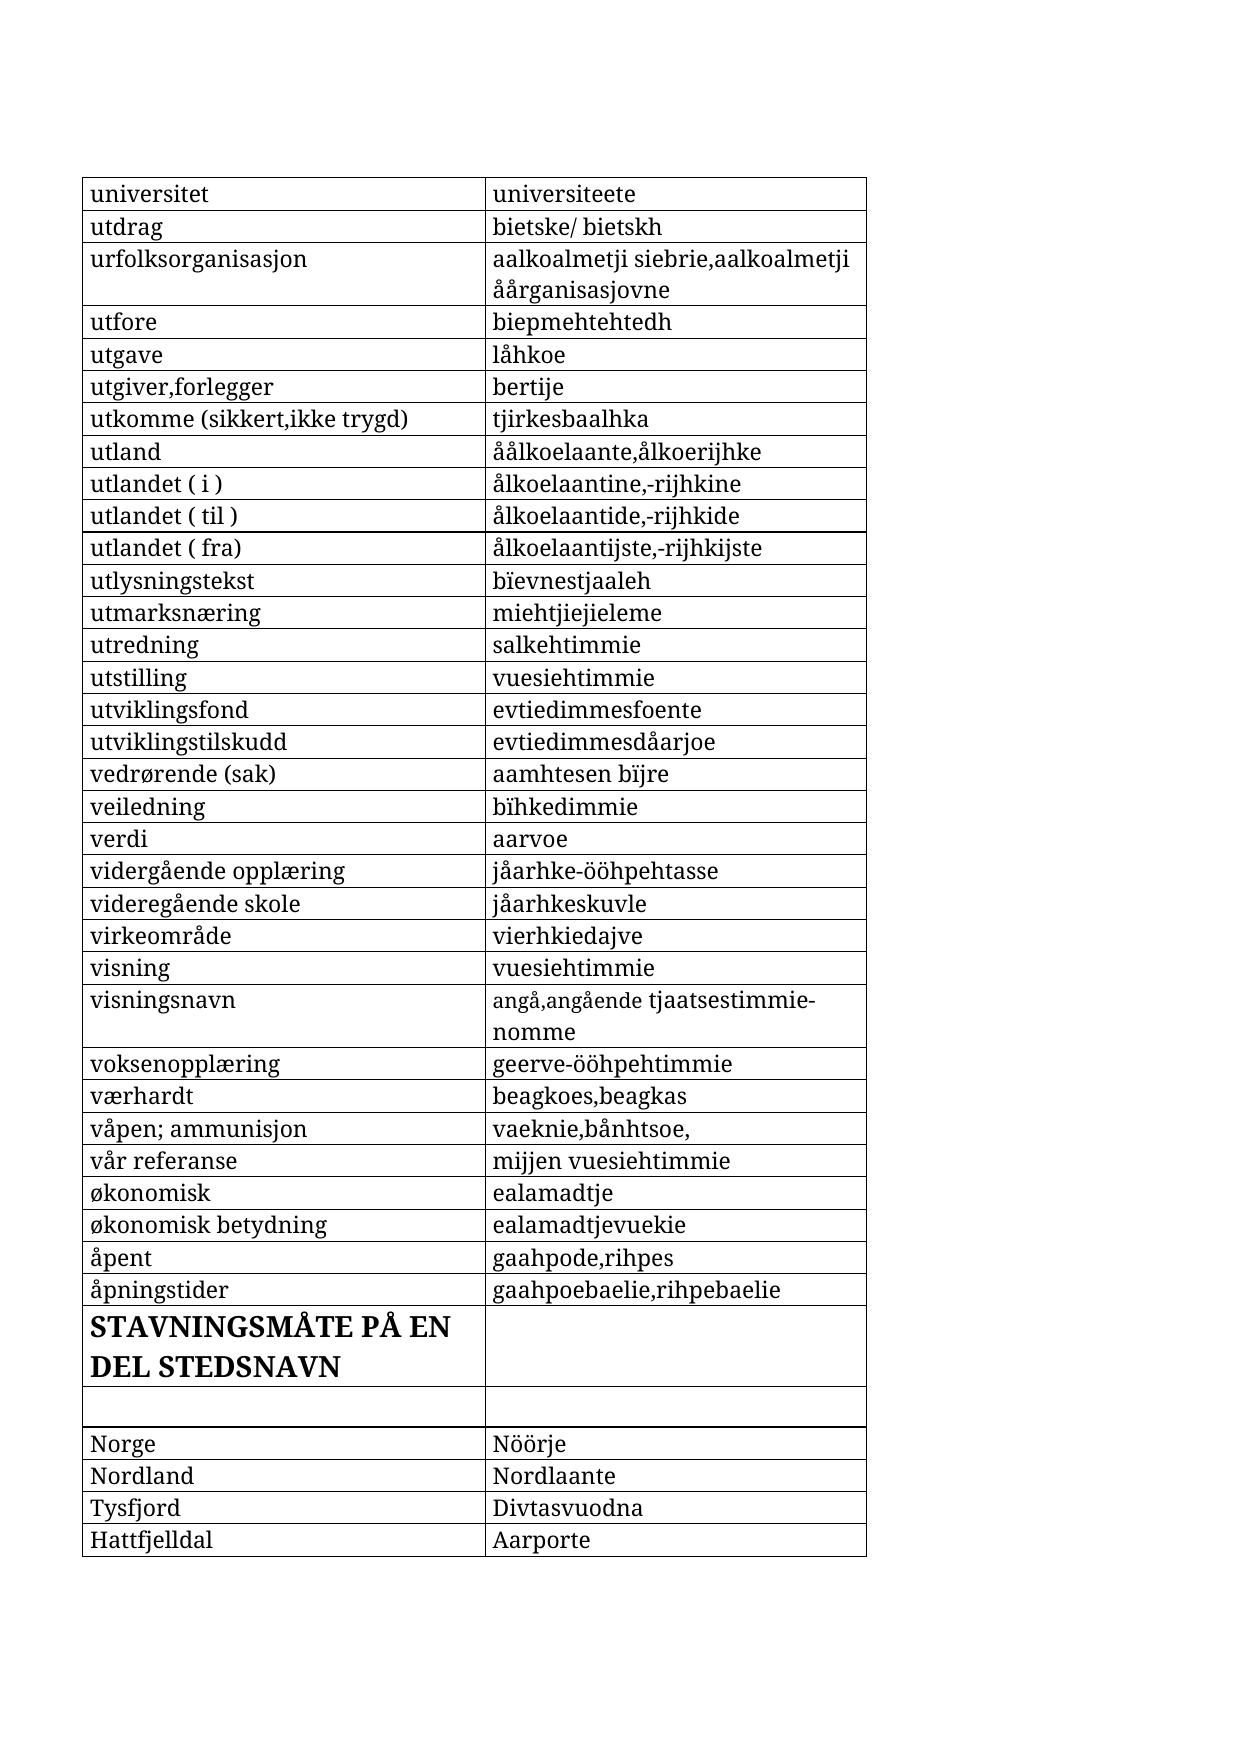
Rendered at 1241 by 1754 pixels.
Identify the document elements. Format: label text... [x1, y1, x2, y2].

table_cell utkomme (sikkert,ikke trygd) [83, 403, 485, 434]
table_cell ealamadtjevuekie [486, 1210, 866, 1241]
table_cell [486, 1306, 866, 1386]
table_cell vidergående opplæring [83, 855, 485, 887]
table_cell utviklingstilskudd [83, 726, 485, 757]
table_cell salkehtimmie [486, 629, 866, 661]
table_cell bietske/ bietskh [486, 211, 866, 242]
table_cell utstilling [83, 662, 485, 693]
table_cell åålkoelaante,ålkoerijhke [486, 436, 866, 467]
table_cell utgave [83, 339, 485, 370]
table_cell [486, 1387, 866, 1426]
table_cell evtiedimmesfoente [486, 694, 866, 725]
table_cell bïevnestjaaleh [486, 565, 866, 596]
table_cell jåarhke-ööhpehtasse [486, 855, 866, 887]
table_cell utredning [83, 629, 485, 661]
table_cell gaahpoebaelie,rihpebaelie [486, 1274, 866, 1305]
table_cell økonomisk [83, 1177, 485, 1208]
table_cell STAVNINGSMÅTE PÅ EN DEL STEDSNAVN [83, 1306, 485, 1386]
table_cell miehtjiejieleme [486, 597, 866, 628]
table_cell universiteete [486, 178, 866, 209]
table_cell åpningstider [83, 1274, 485, 1305]
table_cell tjirkesbaalhka [486, 403, 866, 434]
table_cell Divtasvuodna [486, 1492, 866, 1523]
table_cell gaahpode,rihpes [486, 1242, 866, 1273]
table_cell beagkoes,beagkas [486, 1080, 866, 1112]
table_cell vierhkiedajve [486, 920, 866, 951]
table_cell geerve-ööhpehtimmie [486, 1048, 866, 1079]
table_cell utfore [83, 306, 485, 338]
table_cell ealamadtje [486, 1177, 866, 1208]
table_cell Hattfjelldal [83, 1524, 485, 1556]
table_cell bïhkedimmie [486, 791, 866, 822]
table_cell våpen; ammunisjon [83, 1113, 485, 1144]
table_cell vuesiehtimmie [486, 662, 866, 693]
table_cell biepmehtehtedh [486, 306, 866, 338]
table_cell angå,angående tjaatsestimmie-nomme [486, 985, 866, 1047]
table_cell ålkoelaantijste,-rijhkijste [486, 533, 866, 564]
table_cell jåarhkeskuvle [486, 888, 866, 919]
table_cell visning [83, 952, 485, 983]
table_cell ålkoelaantine,-rijhkine [486, 468, 866, 499]
table_cell Nordlaante [486, 1460, 866, 1491]
table_cell voksenopplæring [83, 1048, 485, 1079]
table_cell vedrørende (sak) [83, 759, 485, 790]
table_cell økonomisk betydning [83, 1210, 485, 1241]
table_cell utmarksnæring [83, 597, 485, 628]
table_cell utdrag [83, 211, 485, 242]
table_cell aarvoe [486, 823, 866, 854]
table_cell vuesiehtimmie [486, 952, 866, 983]
table_cell utlandet ( til ) [83, 500, 485, 531]
table_cell evtiedimmesdåarjoe [486, 726, 866, 757]
table_cell [83, 1387, 485, 1426]
table_cell åpent [83, 1242, 485, 1273]
table_cell visningsnavn [83, 985, 485, 1047]
table_cell Tysfjord [83, 1492, 485, 1523]
table_cell låhkoe [486, 339, 866, 370]
table_cell verdi [83, 823, 485, 854]
table_cell aamhtesen bïjre [486, 759, 866, 790]
table_cell utlandet ( i ) [83, 468, 485, 499]
table_cell Nöörje [486, 1428, 866, 1459]
table_cell veiledning [83, 791, 485, 822]
table_cell Aarporte [486, 1524, 866, 1556]
table_cell utland [83, 436, 485, 467]
table_cell utgiver,forlegger [83, 371, 485, 402]
table_cell Nordland [83, 1460, 485, 1491]
table_cell vaeknie,bånhtsoe, [486, 1113, 866, 1144]
table_cell mijjen vuesiehtimmie [486, 1145, 866, 1176]
table_cell bertije [486, 371, 866, 402]
table_cell værhardt [83, 1080, 485, 1112]
table_cell utlysningstekst [83, 565, 485, 596]
table_cell utlandet ( fra) [83, 533, 485, 564]
table_cell vår referanse [83, 1145, 485, 1176]
table_cell videregående skole [83, 888, 485, 919]
table_cell Norge [83, 1428, 485, 1459]
table_cell utviklingsfond [83, 694, 485, 725]
table_cell ålkoelaantide,-rijhkide [486, 500, 866, 531]
table_cell universitet [83, 178, 485, 209]
table_cell urfolksorganisasjon [83, 243, 485, 305]
table_cell virkeområde [83, 920, 485, 951]
table_cell aalkoalmetji siebrie,aalkoalmetji åårganisasjovne [486, 243, 866, 305]
